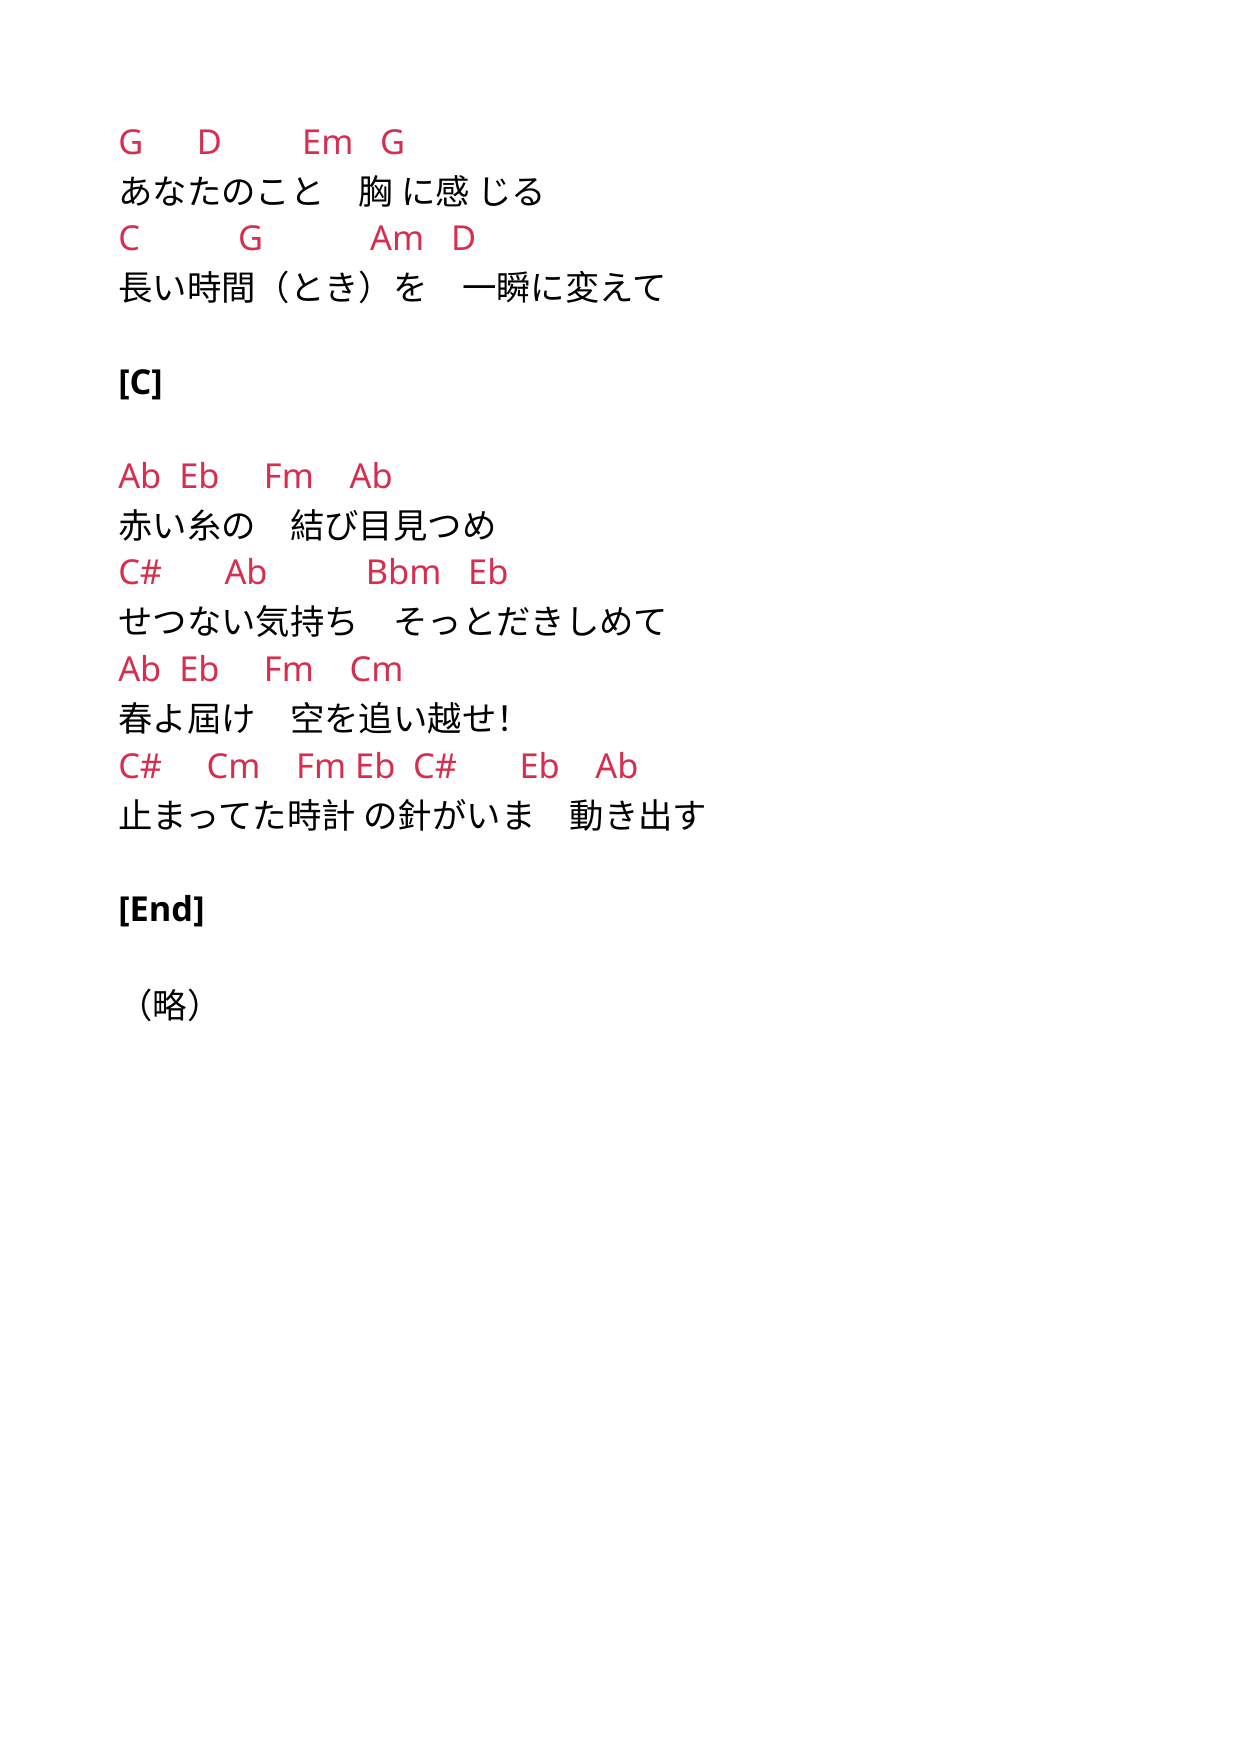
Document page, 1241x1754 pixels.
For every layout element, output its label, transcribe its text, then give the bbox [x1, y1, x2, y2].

text G D Em G あなたのこと 胸 に感 じる [118, 117, 1122, 214]
text [C] [118, 357, 1122, 404]
text Ab Eb Fm Ab 赤い糸の 結び目見つめ [118, 451, 1122, 548]
text [End] [118, 885, 1122, 932]
text Ab Eb Fm Cm 春よ屆け 空を追い越せ！ [118, 644, 1122, 741]
text （略） [118, 978, 1122, 1028]
text C# Ab Bbm Eb せつない気持ち そっとだきしめて [118, 548, 1122, 644]
text C G Am D 長い時間（とき）を 一瞬に変えて [118, 214, 1122, 311]
text C# Cm Fm Eb C# Eb Ab 止まってた時計 の針がいま 動き出す [118, 741, 1122, 838]
